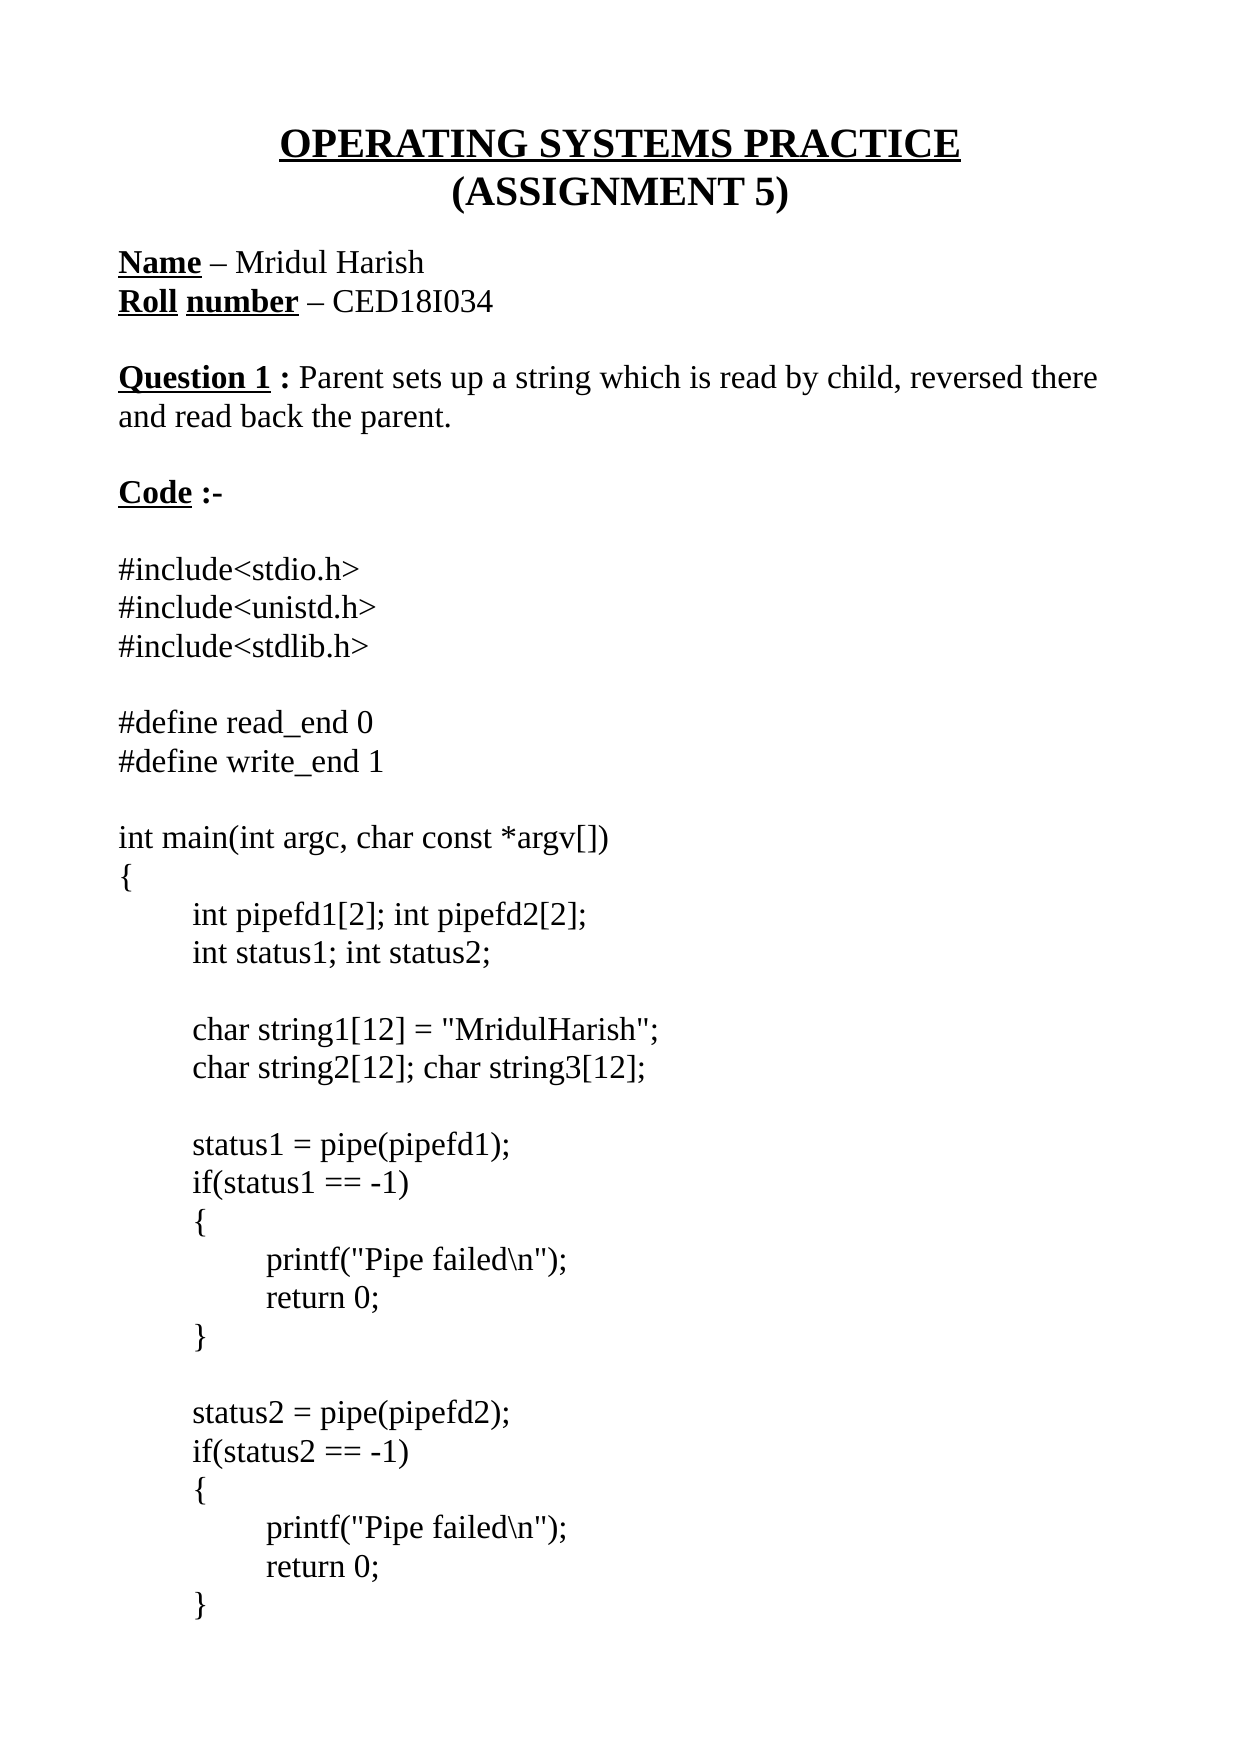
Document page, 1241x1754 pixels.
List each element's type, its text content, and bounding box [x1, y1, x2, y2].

text { [118, 1469, 1122, 1508]
text #define write_end 1 [118, 741, 1122, 779]
text { [118, 856, 1122, 894]
text printf("Pipe failed\n"); [118, 1239, 1122, 1278]
text #include<unistd.h> [118, 588, 1122, 626]
text #define read_end 0 [118, 703, 1122, 741]
text (ASSIGNMENT 5) [118, 166, 1122, 214]
text char string1[12] = "MridulHarish"; [118, 1009, 1122, 1048]
text int pipefd1[2]; int pipefd2[2]; [118, 894, 1122, 933]
text return 0; [118, 1278, 1122, 1316]
text Code :- [118, 473, 1122, 511]
text status2 = pipe(pipefd2); [118, 1393, 1122, 1431]
text #include<stdlib.h> [118, 626, 1122, 664]
text printf("Pipe failed\n"); [118, 1508, 1122, 1546]
text Name – Mridul Harish [118, 243, 1122, 281]
text } [118, 1584, 1122, 1623]
text return 0; [118, 1546, 1122, 1584]
text int main(int argc, char const *argv[]) [118, 818, 1122, 856]
text } [118, 1316, 1122, 1354]
text if(status2 == -1) [118, 1431, 1122, 1469]
text int status1; int status2; [118, 933, 1122, 971]
text status1 = pipe(pipefd1); [118, 1124, 1122, 1163]
text OPERATING SYSTEMS PRACTICE [118, 118, 1122, 166]
text Roll number – CED18I034 [118, 281, 1122, 319]
text if(status1 == -1) [118, 1163, 1122, 1201]
text { [118, 1201, 1122, 1239]
text #include<stdio.h> [118, 549, 1122, 588]
text Question 1 : Parent sets up a string which is read by child, reversed there and read back the parent. [118, 358, 1122, 434]
text char string2[12]; char string3[12]; [118, 1048, 1122, 1086]
